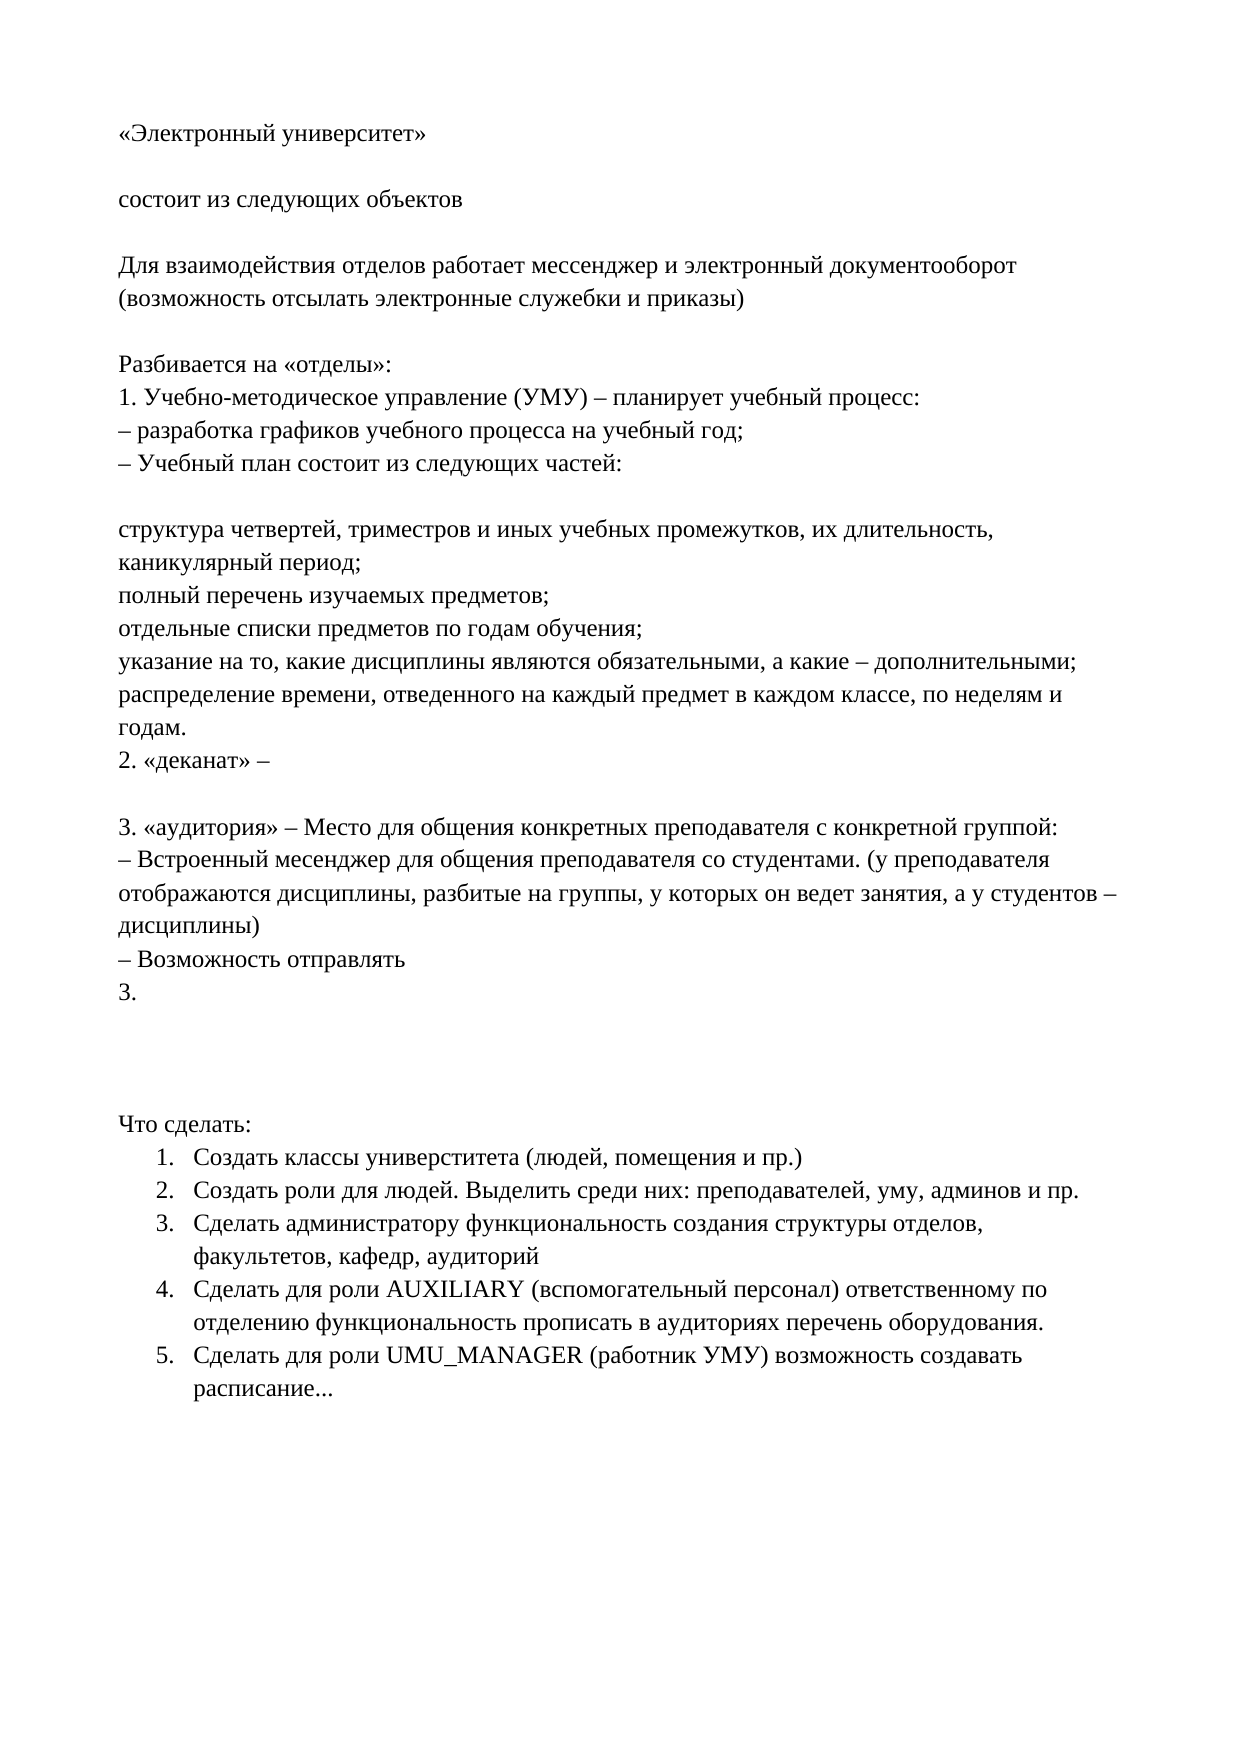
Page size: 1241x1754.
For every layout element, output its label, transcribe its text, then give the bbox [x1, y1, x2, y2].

text полный перечень изучаемых предметов; [118, 580, 1122, 609]
text – Встроенный месенджер для общения преподавателя со студентами. (у преподавателя отображаются дисциплины, разбитые на группы, у которых он ведет занятия, а у студентов – дисциплины) [118, 844, 1122, 939]
text Разбивается на «отделы»: [118, 349, 1122, 378]
text 3. «аудитория» – Место для общения конкретных преподавателя с конкретной группой: [118, 812, 1122, 840]
text 3. [118, 977, 1122, 1005]
text – Возможность отправлять [118, 944, 1122, 972]
list Сделать для роли UMU_MANAGER (работник УМУ) возможность создавать расписание... [156, 1340, 1122, 1402]
text состоит из следующих объектов [118, 184, 1122, 213]
text – Учебный план состоит из следующих частей: [118, 448, 1122, 477]
text Для взаимодействия отделов работает мессенджер и электронный документооборот (возможность отсылать электронные служебки и приказы) [118, 250, 1122, 312]
text структура четвертей, триместров и иных учебных промежутков, их длительность, каникулярный период; [118, 514, 1122, 576]
list Сделать администратору функциональность создания структуры отделов, факультетов, кафедр, аудиторий [156, 1208, 1122, 1269]
text 1. Учебно-методическое управление (УМУ) – планирует учебный процесс: [118, 382, 1122, 411]
text отдельные списки предметов по годам обучения; [118, 613, 1122, 642]
text – разработка графиков учебного процесса на учебный год; [118, 415, 1122, 444]
text указание на то, какие дисциплины являются обязательными, а какие – дополнительными; [118, 646, 1122, 675]
list Создать классы универститета (людей, помещения и пр.) [156, 1142, 1122, 1171]
list Создать роли для людей. Выделить среди них: преподавателей, уму, админов и пр. [156, 1175, 1122, 1203]
list Сделать для роли AUXILIARY (вспомогательный персонал) ответственному по отделению функциональность прописать в аудиториях перечень оборудования. [156, 1274, 1122, 1336]
text Что сделать: [118, 1109, 1122, 1137]
text распределение времени, отведенного на каждый предмет в каждом классе, по неделям и годам. [118, 679, 1122, 741]
text «Электронный университет» [118, 118, 1122, 147]
text 2. «деканат» – [118, 746, 1122, 774]
